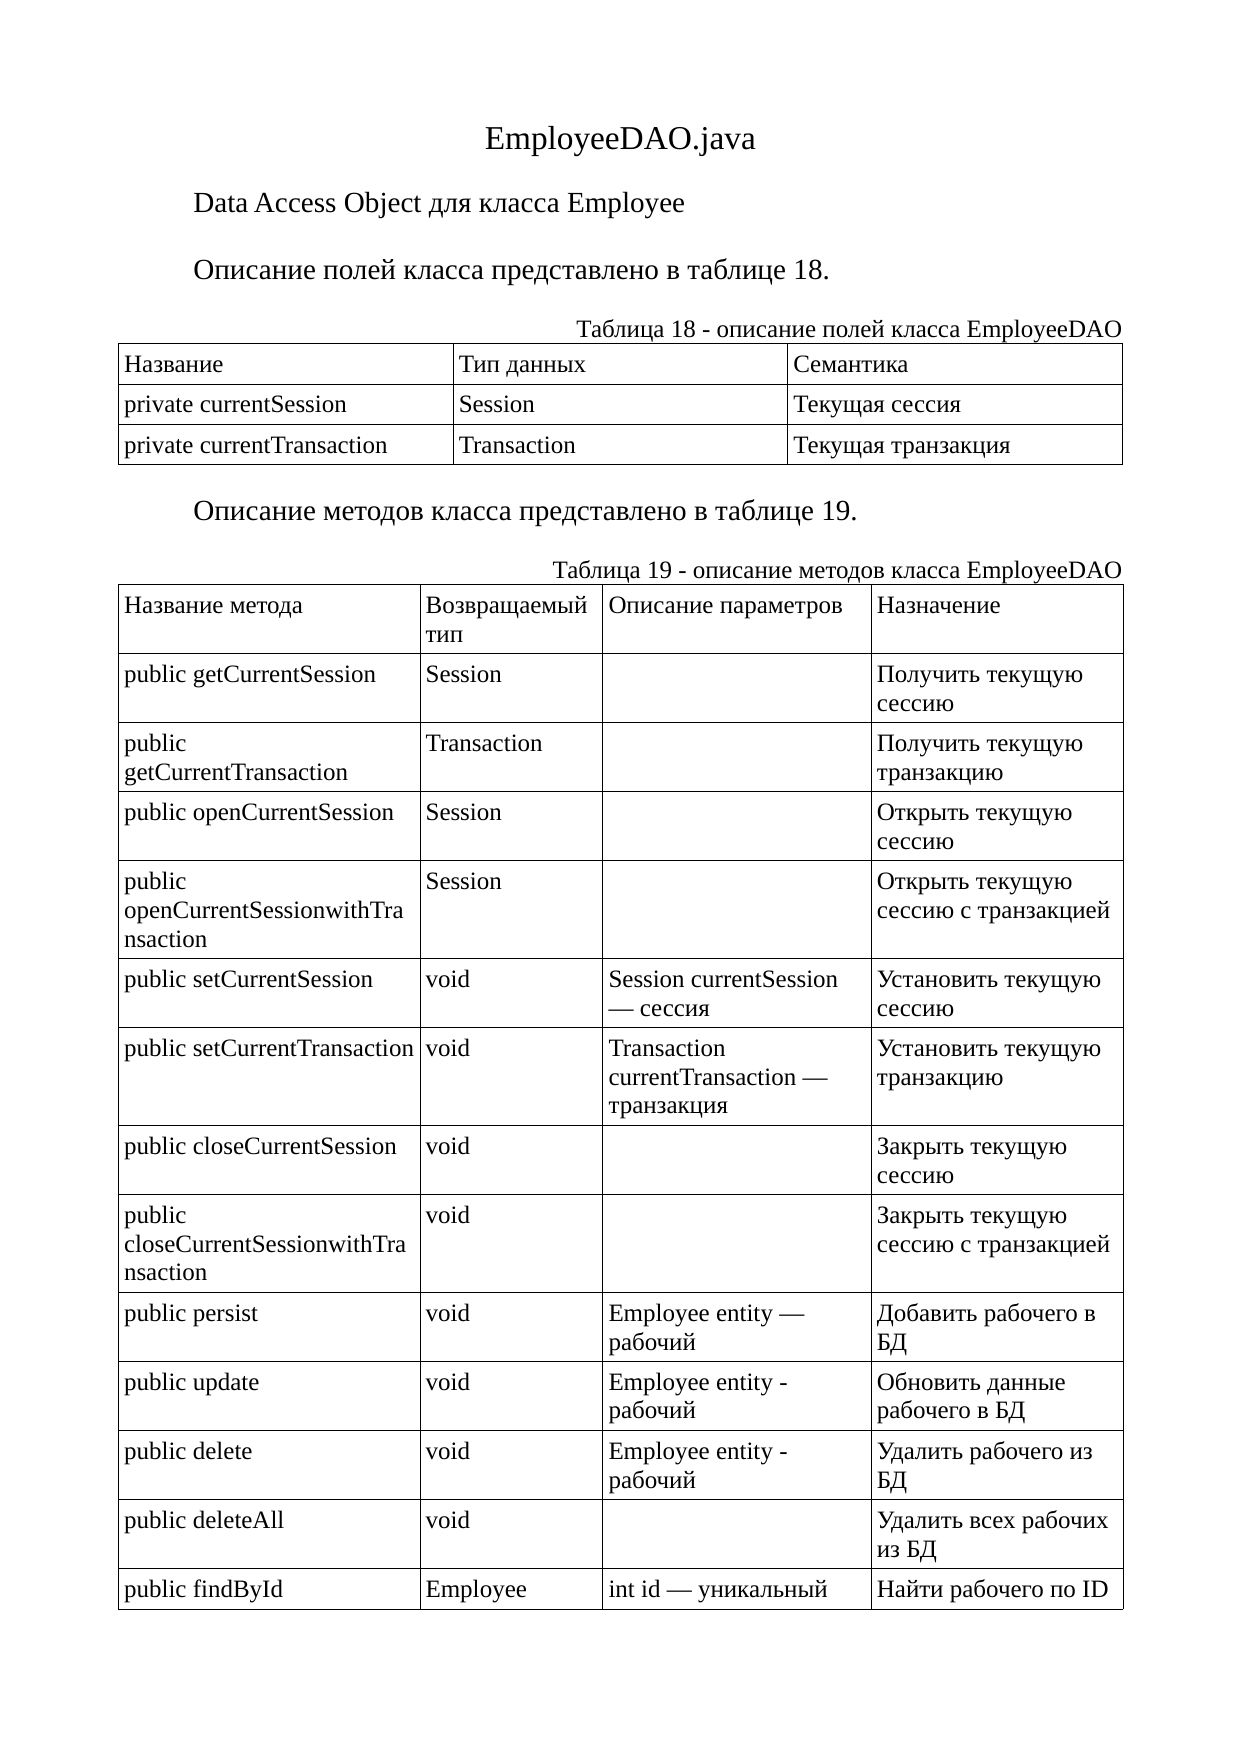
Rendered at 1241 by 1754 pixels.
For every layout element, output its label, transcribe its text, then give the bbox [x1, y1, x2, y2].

table_header Назначение [872, 585, 1123, 653]
table_cell public persist [119, 1293, 420, 1361]
table_cell Employee [421, 1569, 602, 1608]
table_cell void [421, 1126, 602, 1194]
text Описание полей класса представлено в таблице 18. [118, 252, 1122, 286]
table_cell Удалить всех рабочих из БД [872, 1500, 1123, 1568]
table_cell public closeCurrentSession [119, 1126, 420, 1194]
table_cell [603, 723, 871, 791]
table_cell [603, 861, 871, 958]
table_cell public deleteAll [119, 1500, 420, 1568]
table_cell Закрыть текущую сессию [872, 1126, 1123, 1194]
table_cell Найти рабочего по ID [872, 1569, 1123, 1608]
table_header Описание параметров [603, 585, 871, 653]
table_cell [603, 1500, 871, 1568]
table_cell Session currentSession — сессия [603, 959, 871, 1027]
table_cell Установить текущую транзакцию [872, 1028, 1123, 1125]
text Описание методов класса представлено в таблице 19. [118, 493, 1122, 527]
table_cell [603, 792, 871, 860]
table_cell Обновить данные рабочего в БД [872, 1362, 1123, 1430]
table_cell Transaction [421, 723, 602, 791]
table_cell Employee entity - рабочий [603, 1431, 871, 1499]
table_cell Session [421, 792, 602, 860]
table_cell Session [421, 654, 602, 722]
table_cell Получить текущую транзакцию [872, 723, 1123, 791]
text Таблица 19 - описание методов класса EmployeeDAO [118, 555, 1122, 584]
table_cell void [421, 959, 602, 1027]
table_cell Transaction currentTransaction — транзакция [603, 1028, 871, 1125]
table_cell Transaction [454, 425, 787, 464]
table_cell void [421, 1195, 602, 1292]
table_cell Текущая сессия [788, 385, 1122, 424]
table_cell Закрыть текущую сессию с транзакцией [872, 1195, 1123, 1292]
table_cell void [421, 1500, 602, 1568]
table_cell Открыть текущую сессию с транзакцией [872, 861, 1123, 958]
table_cell public delete [119, 1431, 420, 1499]
table_cell public openCurrentSessionwithTransaction [119, 861, 420, 958]
table_cell Текущая транзакция [788, 425, 1122, 464]
table_cell public update [119, 1362, 420, 1430]
table_cell void [421, 1362, 602, 1430]
table_cell Session [421, 861, 602, 958]
table_header Возвращаемый тип [421, 585, 602, 653]
table_cell Открыть текущую сессию [872, 792, 1123, 860]
table_header Название метода [119, 585, 420, 653]
text Data Access Object для класса Employee [118, 185, 1122, 219]
table_cell [603, 1195, 871, 1292]
table_cell private currentTransaction [119, 425, 453, 464]
table_cell Получить текущую сессию [872, 654, 1123, 722]
table_cell public setCurrentTransaction [119, 1028, 420, 1125]
text EmployeeDAO.java [118, 118, 1122, 156]
table_cell private currentSession [119, 385, 453, 424]
table_cell [603, 1126, 871, 1194]
table_cell Employee entity - рабочий [603, 1362, 871, 1430]
table_header Название [119, 344, 453, 384]
table_cell public findById [119, 1569, 420, 1608]
table_header Тип данных [454, 344, 787, 384]
table_header Семантика [788, 344, 1122, 384]
table_cell Session [454, 385, 787, 424]
text Таблица 18 - описание полей класса EmployeeDAO [118, 314, 1122, 343]
table_cell Добавить рабочего в БД [872, 1293, 1123, 1361]
table_cell void [421, 1028, 602, 1125]
table_cell void [421, 1431, 602, 1499]
table_cell Удалить рабочего из БД [872, 1431, 1123, 1499]
table_cell public getCurrentTransaction [119, 723, 420, 791]
table_cell Установить текущую сессию [872, 959, 1123, 1027]
table_cell int id — уникальный [603, 1569, 871, 1608]
table_cell public closeCurrentSessionwithTransaction [119, 1195, 420, 1292]
table_cell public openCurrentSession [119, 792, 420, 860]
table_cell public setCurrentSession [119, 959, 420, 1027]
table_cell [603, 654, 871, 722]
table_cell public getCurrentSession [119, 654, 420, 722]
table_cell Employee entity — рабочий [603, 1293, 871, 1361]
table_cell void [421, 1293, 602, 1361]
